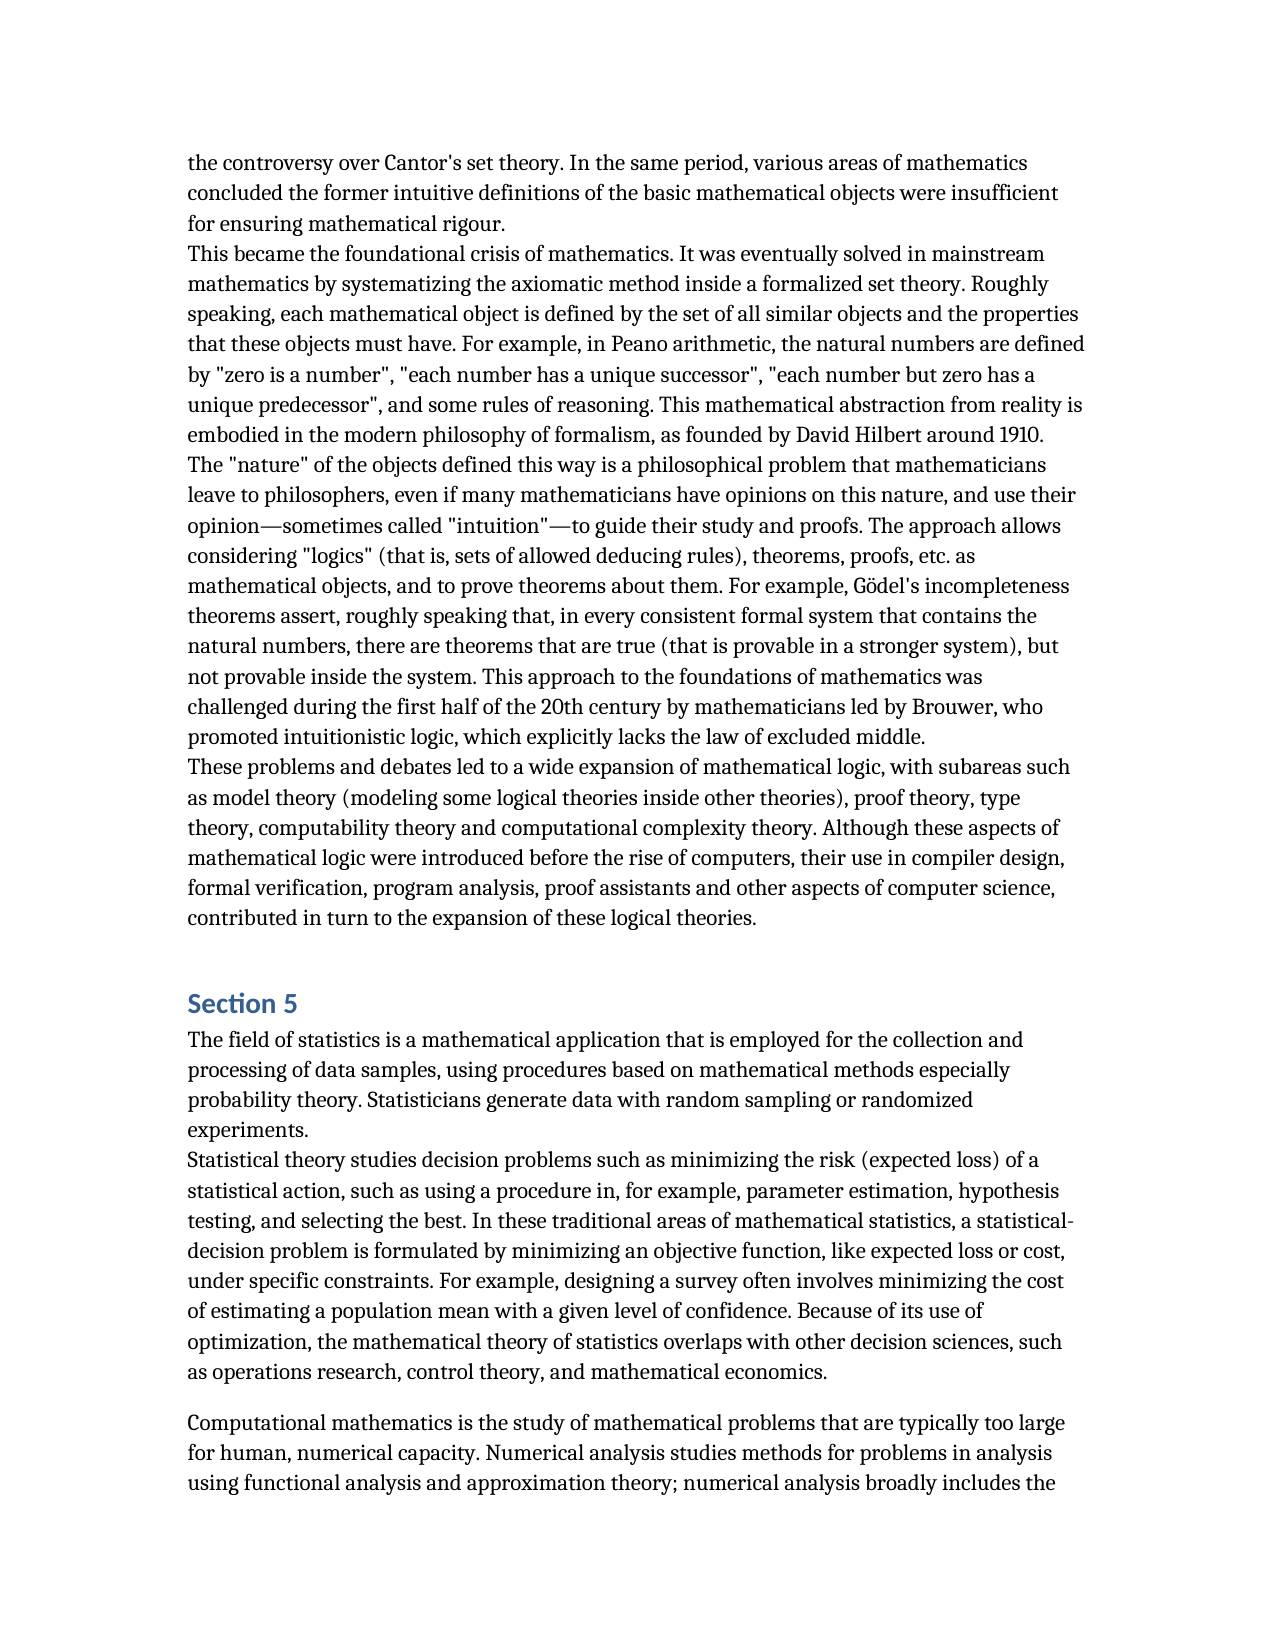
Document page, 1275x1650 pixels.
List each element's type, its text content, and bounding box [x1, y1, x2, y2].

subtitle Section 5 [187, 985, 1087, 1021]
text the controversy over Cantor's set theory. In the same period, various areas of mathematics concluded the former intuitive definitions of the basic mathematical objects were insufficient for ensuring mathematical rigour. This became the foundational crisis of mathematics. It was eventually solved in mainstream mathematics by systematizing the axiomatic method inside a formalized set theory. Roughly speaking, each mathematical object is defined by the set of all similar objects and the properties that these objects must have. For example, in Peano arithmetic, the natural numbers are defined by "zero is a number", "each number has a unique successor", "each number but zero has a unique predecessor", and some rules of reasoning. This mathematical abstraction from reality is embodied in the modern philosophy of formalism, as founded by David Hilbert around 1910. The "nature" of the objects defined this way is a philosophical problem that mathematicians leave to philosophers, even if many mathematicians have opinions on this nature, and use their opinion—sometimes called "intuition"—to guide their study and proofs. The approach allows considering "logics" (that is, sets of allowed deducing rules), theorems, proofs, etc. as mathematical objects, and to prove theorems about them. For example, Gödel's incompleteness theorems assert, roughly speaking that, in every consistent formal system that contains the natural numbers, there are theorems that are true (that is provable in a stronger system), but not provable inside the system. This approach to the foundations of mathematics was challenged during the first half of the 20th century by mathematicians led by Brouwer, who promoted intuitionistic logic, which explicitly lacks the law of excluded middle. These problems and debates led to a wide expansion of mathematical logic, with subareas such as model theory (modeling some logical theories inside other theories), proof theory, type theory, computability theory and computational complexity theory. Although these aspects of mathematical logic were introduced before the rise of computers, their use in compiler design, formal verification, program analysis, proof assistants and other aspects of computer science, contributed in turn to the expansion of these logical theories. [187, 150, 1087, 932]
text The field of statistics is a mathematical application that is employed for the collection and processing of data samples, using procedures based on mathematical methods especially probability theory. Statisticians generate data with random sampling or randomized experiments. Statistical theory studies decision problems such as minimizing the risk (expected loss) of a statistical action, such as using a procedure in, for example, parameter estimation, hypothesis testing, and selecting the best. In these traditional areas of mathematical statistics, a statistical-decision problem is formulated by minimizing an objective function, like expected loss or cost, under specific constraints. For example, designing a survey often involves minimizing the cost of estimating a population mean with a given level of confidence. Because of its use of optimization, the mathematical theory of statistics overlaps with other decision sciences, such as operations research, control theory, and mathematical economics. [187, 1026, 1087, 1385]
text Computational mathematics is the study of mathematical problems that are typically too large for human, numerical capacity. Numerical analysis studies methods for problems in analysis using functional analysis and approximation theory; numerical analysis broadly includes the [187, 1410, 1087, 1496]
